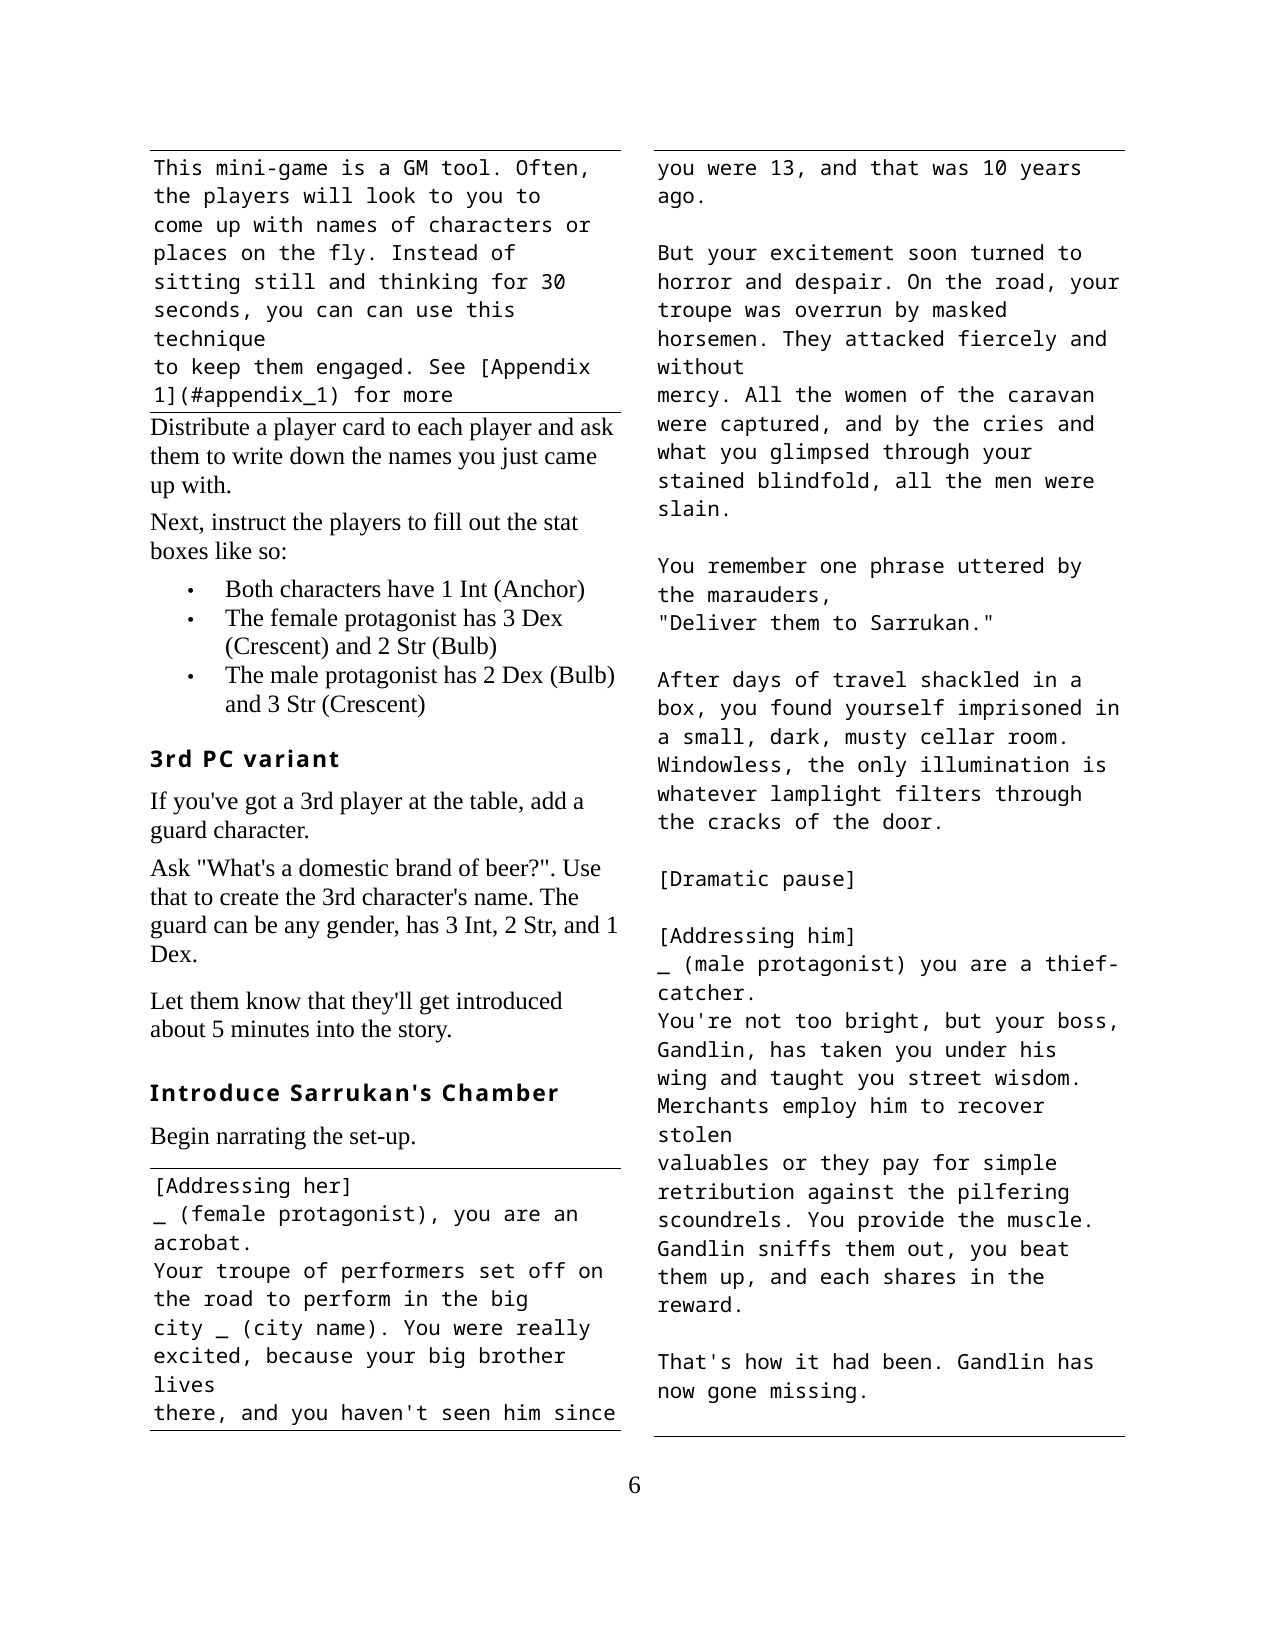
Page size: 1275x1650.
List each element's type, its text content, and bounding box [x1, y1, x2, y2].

text them up, and each shares in the reward. [654, 1259, 1125, 1319]
text troupe was overrun by masked horsemen. They attacked fiercely and without [654, 292, 1125, 377]
text _ (male protagonist) you are a thief-catcher. [654, 946, 1125, 1003]
subtitle 3rd PC variant [150, 743, 621, 774]
text _ (female protagonist), you are an acrobat. [150, 1196, 621, 1253]
text After days of travel shackled in a box, you found yourself imprisoned in [654, 662, 1125, 719]
text "Deliver them to Sarrukan." [654, 605, 1125, 637]
text come up with names of characters or places on the fly. Instead of [150, 207, 621, 264]
text But your excitement soon turned to horror and despair. On the road, your [654, 235, 1125, 292]
text [Dramatic pause] [654, 861, 1125, 892]
text Distribute a player card to each player and ask them to write down the names you just came up with. [150, 413, 621, 498]
list Both characters have 1 Int (Anchor) [187, 574, 621, 603]
text Your troupe of performers set off on the road to perform in the big [150, 1253, 621, 1310]
text [Addressing him] [654, 918, 1125, 946]
text mercy. All the women of the caravan were captured, and by the cries and [654, 377, 1125, 434]
text ago. [654, 178, 1125, 210]
text a small, dark, musty cellar room. Windowless, the only illumination is [654, 719, 1125, 776]
text wing and taught you street wisdom. Merchants employ him to recover stolen [654, 1060, 1125, 1145]
text whatever lamplight filters through the cracks of the door. [654, 776, 1125, 836]
text Let them know that they'll get introduced about 5 minutes into the story. [150, 986, 621, 1043]
list The female protagonist has 3 Dex (Crescent) and 2 Str (Bulb) [187, 603, 621, 660]
text You remember one phrase uttered by the marauders, [654, 548, 1125, 605]
text what you glimpsed through your stained blindfold, all the men were slain. [654, 434, 1125, 523]
text Begin narrating the set-up. [150, 1121, 621, 1150]
text you were 13, and that was 10 years [654, 151, 1125, 178]
text Next, instruct the players to fill out the stat boxes like so: [150, 507, 621, 565]
text to keep them engaged. See [Appendix 1](#appendix_1) for more [150, 349, 621, 412]
text sitting still and thinking for 30 seconds, you can can use this technique [150, 264, 621, 349]
text This mini-game is a GM tool. Often, the players will look to you to [150, 151, 621, 207]
text [Addressing her] [150, 1169, 621, 1196]
text That's how it had been. Gandlin has now gone missing. [654, 1344, 1125, 1404]
text valuables or they pay for simple retribution against the pilfering [654, 1145, 1125, 1202]
text city _ (city name). You were really excited, because your big brother lives [150, 1310, 621, 1395]
text If you've got a 3rd player at the table, add a guard character. [150, 786, 621, 844]
text scoundrels. You provide the muscle. Gandlin sniffs them out, you beat [654, 1202, 1125, 1259]
text Ask "What's a domestic brand of beer?". Use that to create the 3rd character's name. The guard can be any gender, has 3 Int, 2 Str, and 1 Dex. [150, 853, 621, 968]
subtitle Introduce Sarrukan's Chamber [150, 1077, 621, 1108]
text You're not too bright, but your boss, Gandlin, has taken you under his [654, 1003, 1125, 1060]
list The male protagonist has 2 Dex (Bulb) and 3 Str (Crescent) [187, 660, 621, 718]
text there, and you haven't seen him since [150, 1395, 621, 1430]
